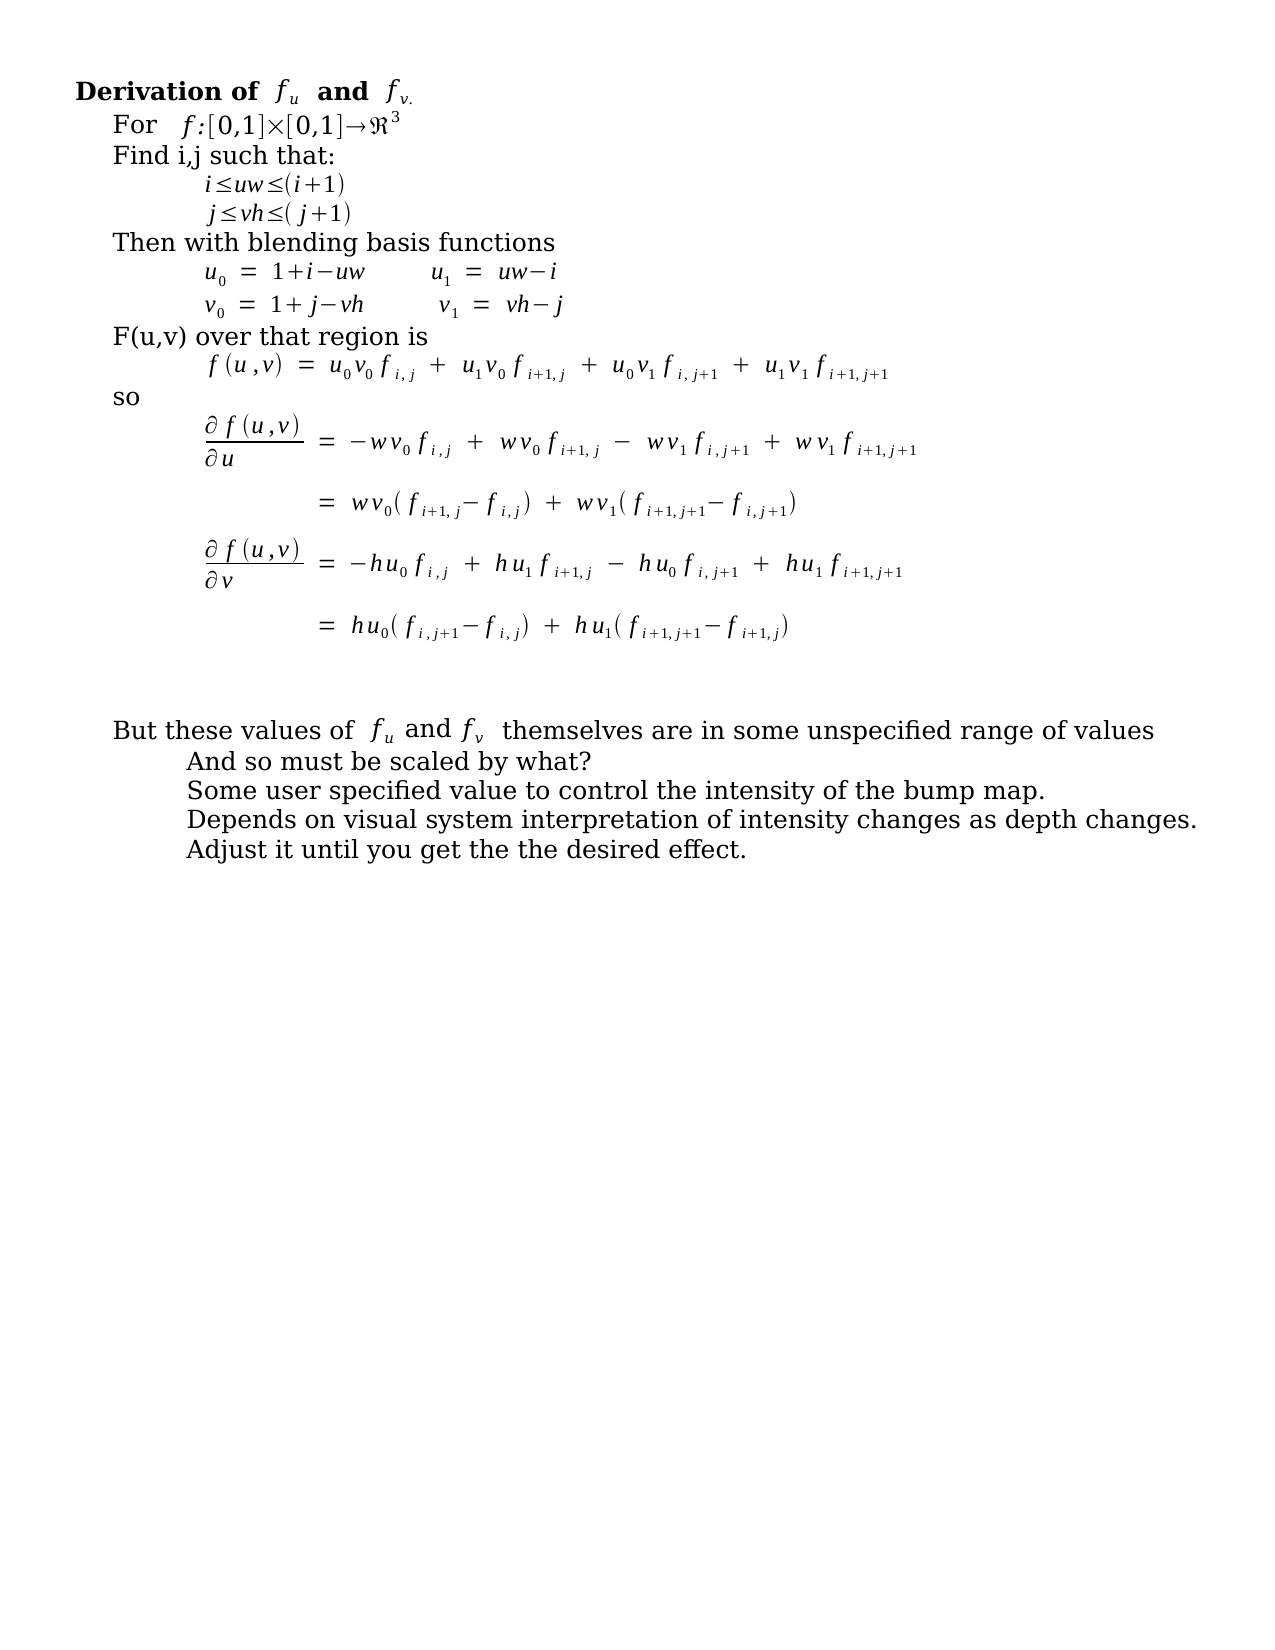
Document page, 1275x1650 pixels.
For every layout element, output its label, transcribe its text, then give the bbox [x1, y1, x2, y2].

text Adjust it until you get the the desired effect. [112, 835, 1200, 864]
text Find i,j such that: [112, 141, 1200, 170]
text Depends on visual system interpretation of intensity changes as depth changes. [112, 806, 1200, 835]
text But these values ofthemselves are in some unspecified range of values [112, 714, 1200, 747]
text And so must be scaled by what? [112, 747, 1200, 776]
text F(u,v) over that region is [112, 322, 1200, 351]
text so [112, 382, 1200, 412]
text For [112, 108, 1200, 141]
subtitle Derivation ofand [75, 75, 1200, 108]
text Then with blending basis functions [112, 229, 1200, 258]
text Some user specified value to control the intensity of the bump map. [112, 776, 1200, 806]
